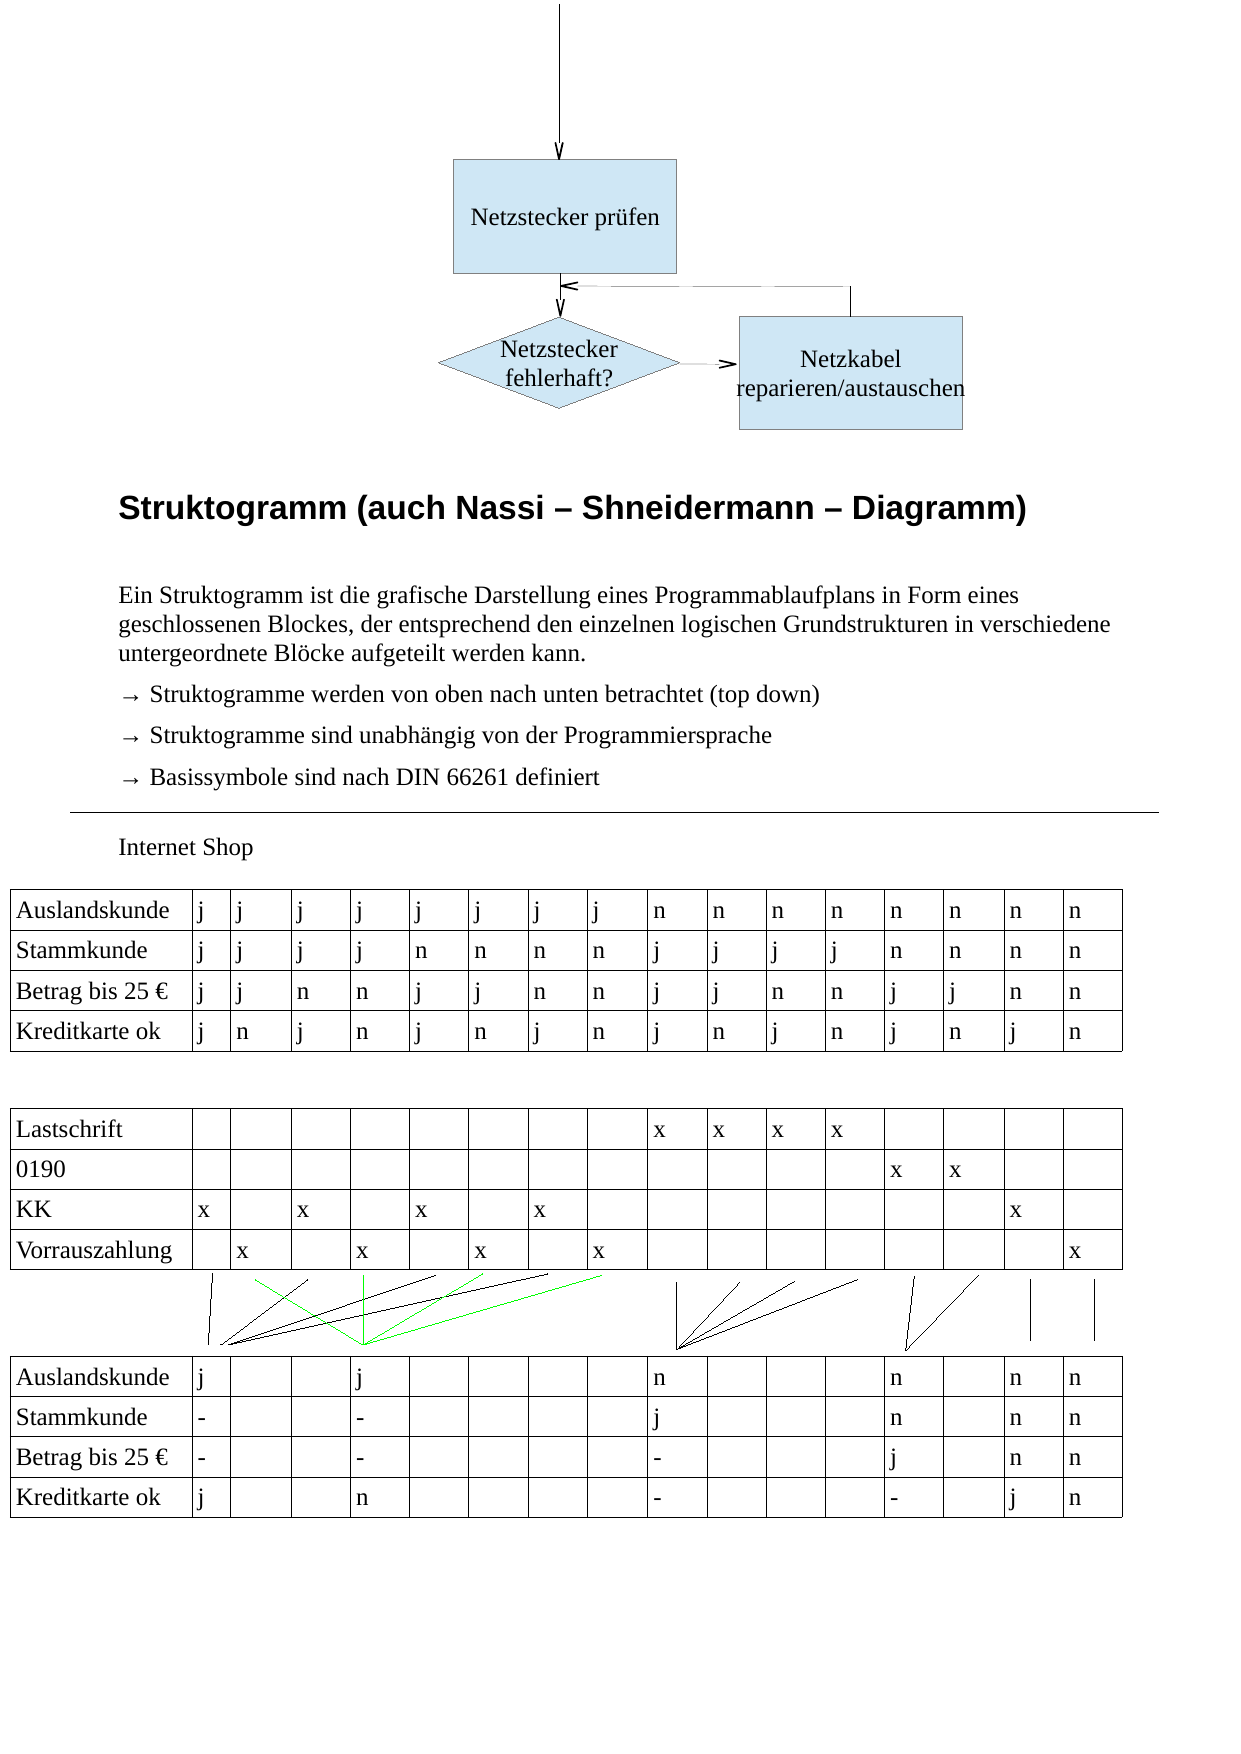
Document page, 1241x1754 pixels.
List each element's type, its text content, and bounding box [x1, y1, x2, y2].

table_cell x [410, 1190, 468, 1229]
table_cell j [469, 971, 528, 1010]
table_header [351, 1109, 409, 1148]
table_cell x [231, 1230, 291, 1269]
table_cell [708, 1150, 766, 1189]
table_header n [1005, 1357, 1063, 1396]
table_header n [708, 890, 766, 929]
table_header [410, 1109, 468, 1148]
table_cell [529, 1478, 587, 1517]
table_cell [351, 1190, 409, 1229]
table_cell [231, 1437, 291, 1477]
table_header n [648, 890, 707, 929]
table_cell - [193, 1437, 230, 1477]
table_cell j [708, 931, 766, 970]
table_cell [767, 1150, 825, 1189]
table_cell n [469, 1011, 528, 1051]
table_cell n [588, 971, 647, 1010]
table_cell [231, 1397, 291, 1436]
table_cell j [767, 1011, 825, 1051]
table_cell x [885, 1150, 943, 1189]
table_cell [529, 1437, 587, 1477]
table_cell n [826, 971, 884, 1010]
table_header [529, 1357, 587, 1396]
table_cell Stammkunde [11, 1397, 192, 1436]
table_cell n [410, 931, 468, 970]
table_cell KK [11, 1190, 192, 1229]
table_cell n [1064, 931, 1122, 970]
table_cell - [351, 1437, 409, 1477]
table_header Lastschrift [11, 1109, 192, 1148]
table_cell [529, 1230, 587, 1269]
table_cell n [1064, 971, 1122, 1010]
table_cell j [193, 971, 230, 1010]
table_cell [588, 1190, 647, 1229]
table_cell Kreditkarte ok [11, 1011, 192, 1051]
table_cell [410, 1230, 468, 1269]
table_cell n [529, 931, 587, 970]
table_cell n [1005, 971, 1063, 1010]
table_cell Stammkunde [11, 931, 192, 970]
table_header [1064, 1109, 1122, 1148]
table_cell [826, 1150, 884, 1189]
table_cell [826, 1397, 884, 1436]
table_cell [588, 1397, 647, 1436]
table_cell [1005, 1230, 1063, 1269]
table_cell x [292, 1190, 350, 1229]
table_cell j [292, 1011, 350, 1051]
table_header Auslandskunde [11, 890, 192, 929]
table_header x [767, 1109, 825, 1148]
table_cell [292, 1230, 350, 1269]
table_cell j [1005, 1478, 1063, 1517]
table_cell j [410, 1011, 468, 1051]
table_header [529, 1109, 587, 1148]
table_cell j [885, 971, 943, 1010]
table_cell [588, 1437, 647, 1477]
table_header j [410, 890, 468, 929]
table_cell [1005, 1150, 1063, 1189]
table_cell n [1005, 1397, 1063, 1436]
table_cell [193, 1230, 230, 1269]
table_cell [529, 1150, 587, 1189]
table_cell n [885, 931, 943, 970]
table_cell n [1064, 1478, 1122, 1517]
table_header j [588, 890, 647, 929]
table_cell [1064, 1190, 1122, 1229]
table_cell j [410, 971, 468, 1010]
table_cell n [708, 1011, 766, 1051]
table_cell x [351, 1230, 409, 1269]
table_cell [1064, 1150, 1122, 1189]
table_cell [292, 1397, 350, 1436]
table_header [588, 1357, 647, 1396]
table_cell - [648, 1478, 707, 1517]
table_cell j [648, 1011, 707, 1051]
table_cell [826, 1478, 884, 1517]
table_cell [292, 1437, 350, 1477]
table_cell [351, 1150, 409, 1189]
table_cell [767, 1437, 825, 1477]
table_cell [292, 1150, 350, 1189]
table_cell n [351, 971, 409, 1010]
table_cell [410, 1397, 468, 1436]
table_cell [231, 1150, 291, 1189]
table_cell [588, 1150, 647, 1189]
table_cell x [944, 1150, 1004, 1189]
table_cell [708, 1397, 766, 1436]
table_cell [708, 1437, 766, 1477]
table_cell n [588, 931, 647, 970]
table_cell [826, 1230, 884, 1269]
subtitle Struktogramm (auch Nassi – Shneidermann – Diagramm) [118, 488, 1122, 527]
table_cell n [588, 1011, 647, 1051]
table_header [469, 1357, 528, 1396]
table_cell x [529, 1190, 587, 1229]
table_header Auslandskunde [11, 1357, 192, 1396]
table_header [292, 1357, 350, 1396]
table_cell [885, 1190, 943, 1229]
table_cell [193, 1150, 230, 1189]
table_cell n [292, 971, 350, 1010]
table_cell [708, 1478, 766, 1517]
table_cell n [529, 971, 587, 1010]
table_cell - [648, 1437, 707, 1477]
table_cell [231, 1478, 291, 1517]
table_cell [885, 1230, 943, 1269]
table_header j [193, 890, 230, 929]
table_header n [1005, 890, 1063, 929]
table_cell j [529, 1011, 587, 1051]
table_header n [885, 890, 943, 929]
table_header j [231, 890, 291, 929]
table_cell x [193, 1190, 230, 1229]
table_cell n [944, 1011, 1004, 1051]
table_header n [767, 890, 825, 929]
table_header [885, 1109, 943, 1148]
table_cell x [1005, 1190, 1063, 1229]
table_cell j [1005, 1011, 1063, 1051]
table_cell [767, 1478, 825, 1517]
table_cell Vorrauszahlung [11, 1230, 192, 1269]
table_cell [944, 1437, 1004, 1477]
table_cell [469, 1397, 528, 1436]
text → Basissymbole sind nach DIN 66261 definiert [118, 762, 1122, 791]
table_cell [588, 1478, 647, 1517]
table_header [767, 1357, 825, 1396]
table_cell [469, 1150, 528, 1189]
table_cell j [292, 931, 350, 970]
table_cell - [351, 1397, 409, 1436]
table_cell j [193, 1478, 230, 1517]
table_header [231, 1109, 291, 1148]
table_header [292, 1109, 350, 1148]
table_header j [351, 1357, 409, 1396]
table_header [708, 1357, 766, 1396]
table_header j [292, 890, 350, 929]
table_cell Kreditkarte ok [11, 1478, 192, 1517]
table_header n [826, 890, 884, 929]
table_cell Betrag bis 25 € [11, 1437, 192, 1477]
table_cell [944, 1190, 1004, 1229]
table_cell [648, 1230, 707, 1269]
table_cell [469, 1478, 528, 1517]
table_cell - [885, 1478, 943, 1517]
table_cell n [885, 1397, 943, 1436]
text Ein Struktogramm ist die grafische Darstellung eines Programmablaufplans in Form eines geschlossenen Blockes, der entsprechend den einzelnen logischen Grundstrukturen in verschiedene untergeordnete Blöcke aufgeteilt werden kann. [118, 581, 1122, 667]
table_header j [351, 890, 409, 929]
table_cell j [193, 1011, 230, 1051]
table_cell n [1005, 931, 1063, 970]
table_cell n [351, 1478, 409, 1517]
table_cell [826, 1190, 884, 1229]
text → Struktogramme werden von oben nach unten betrachtet (top down) [118, 679, 1122, 708]
table_header j [469, 890, 528, 929]
table_cell [469, 1190, 528, 1229]
table_header n [885, 1357, 943, 1396]
table_cell n [944, 931, 1004, 970]
table_header [944, 1109, 1004, 1148]
table_cell n [1005, 1437, 1063, 1477]
table_cell n [1064, 1397, 1122, 1436]
table_cell j [648, 971, 707, 1010]
table_cell [410, 1478, 468, 1517]
table_header [944, 1357, 1004, 1396]
table_cell j [351, 931, 409, 970]
table_cell n [351, 1011, 409, 1051]
table_cell n [231, 1011, 291, 1051]
table_cell j [944, 971, 1004, 1010]
table_cell j [826, 931, 884, 970]
table_header [826, 1357, 884, 1396]
table_cell j [648, 1397, 707, 1436]
table_cell j [885, 1437, 943, 1477]
table_cell x [588, 1230, 647, 1269]
table_cell j [708, 971, 766, 1010]
table_cell [767, 1397, 825, 1436]
table_cell j [231, 931, 291, 970]
table_cell j [885, 1011, 943, 1051]
table_cell [708, 1230, 766, 1269]
table_cell n [1064, 1011, 1122, 1051]
table_header [193, 1109, 230, 1148]
table_header n [648, 1357, 707, 1396]
table_cell Betrag bis 25 € [11, 971, 192, 1010]
table_cell [767, 1230, 825, 1269]
table_cell x [469, 1230, 528, 1269]
table_cell [944, 1478, 1004, 1517]
table_cell j [767, 931, 825, 970]
table_header [410, 1357, 468, 1396]
table_header x [708, 1109, 766, 1148]
table_header j [529, 890, 587, 929]
table_cell j [231, 971, 291, 1010]
table_cell x [1064, 1230, 1122, 1269]
table_cell n [469, 931, 528, 970]
table_cell - [193, 1397, 230, 1436]
table_header n [944, 890, 1004, 929]
table_header [1005, 1109, 1063, 1148]
table_header n [1064, 1357, 1122, 1396]
table_cell [469, 1437, 528, 1477]
table_cell [410, 1437, 468, 1477]
table_cell [648, 1190, 707, 1229]
table_header x [826, 1109, 884, 1148]
table_header n [1064, 890, 1122, 929]
table_cell [410, 1150, 468, 1189]
table_cell [826, 1437, 884, 1477]
table_header j [193, 1357, 230, 1396]
table_cell [708, 1190, 766, 1229]
text → Struktogramme sind unabhängig von der Programmiersprache [118, 721, 1122, 749]
table_header [231, 1357, 291, 1396]
table_cell [529, 1397, 587, 1436]
table_cell n [1064, 1437, 1122, 1477]
table_cell [231, 1190, 291, 1229]
table_header [469, 1109, 528, 1148]
text Internet Shop [118, 832, 1122, 861]
table_header [588, 1109, 647, 1148]
table_cell j [193, 931, 230, 970]
table_cell n [826, 1011, 884, 1051]
table_cell [944, 1230, 1004, 1269]
table_header x [648, 1109, 707, 1148]
table_cell [767, 1190, 825, 1229]
table_cell [648, 1150, 707, 1189]
table_cell [292, 1478, 350, 1517]
table_cell j [648, 931, 707, 970]
table_cell n [767, 971, 825, 1010]
table_cell 0190 [11, 1150, 192, 1189]
table_cell [944, 1397, 1004, 1436]
